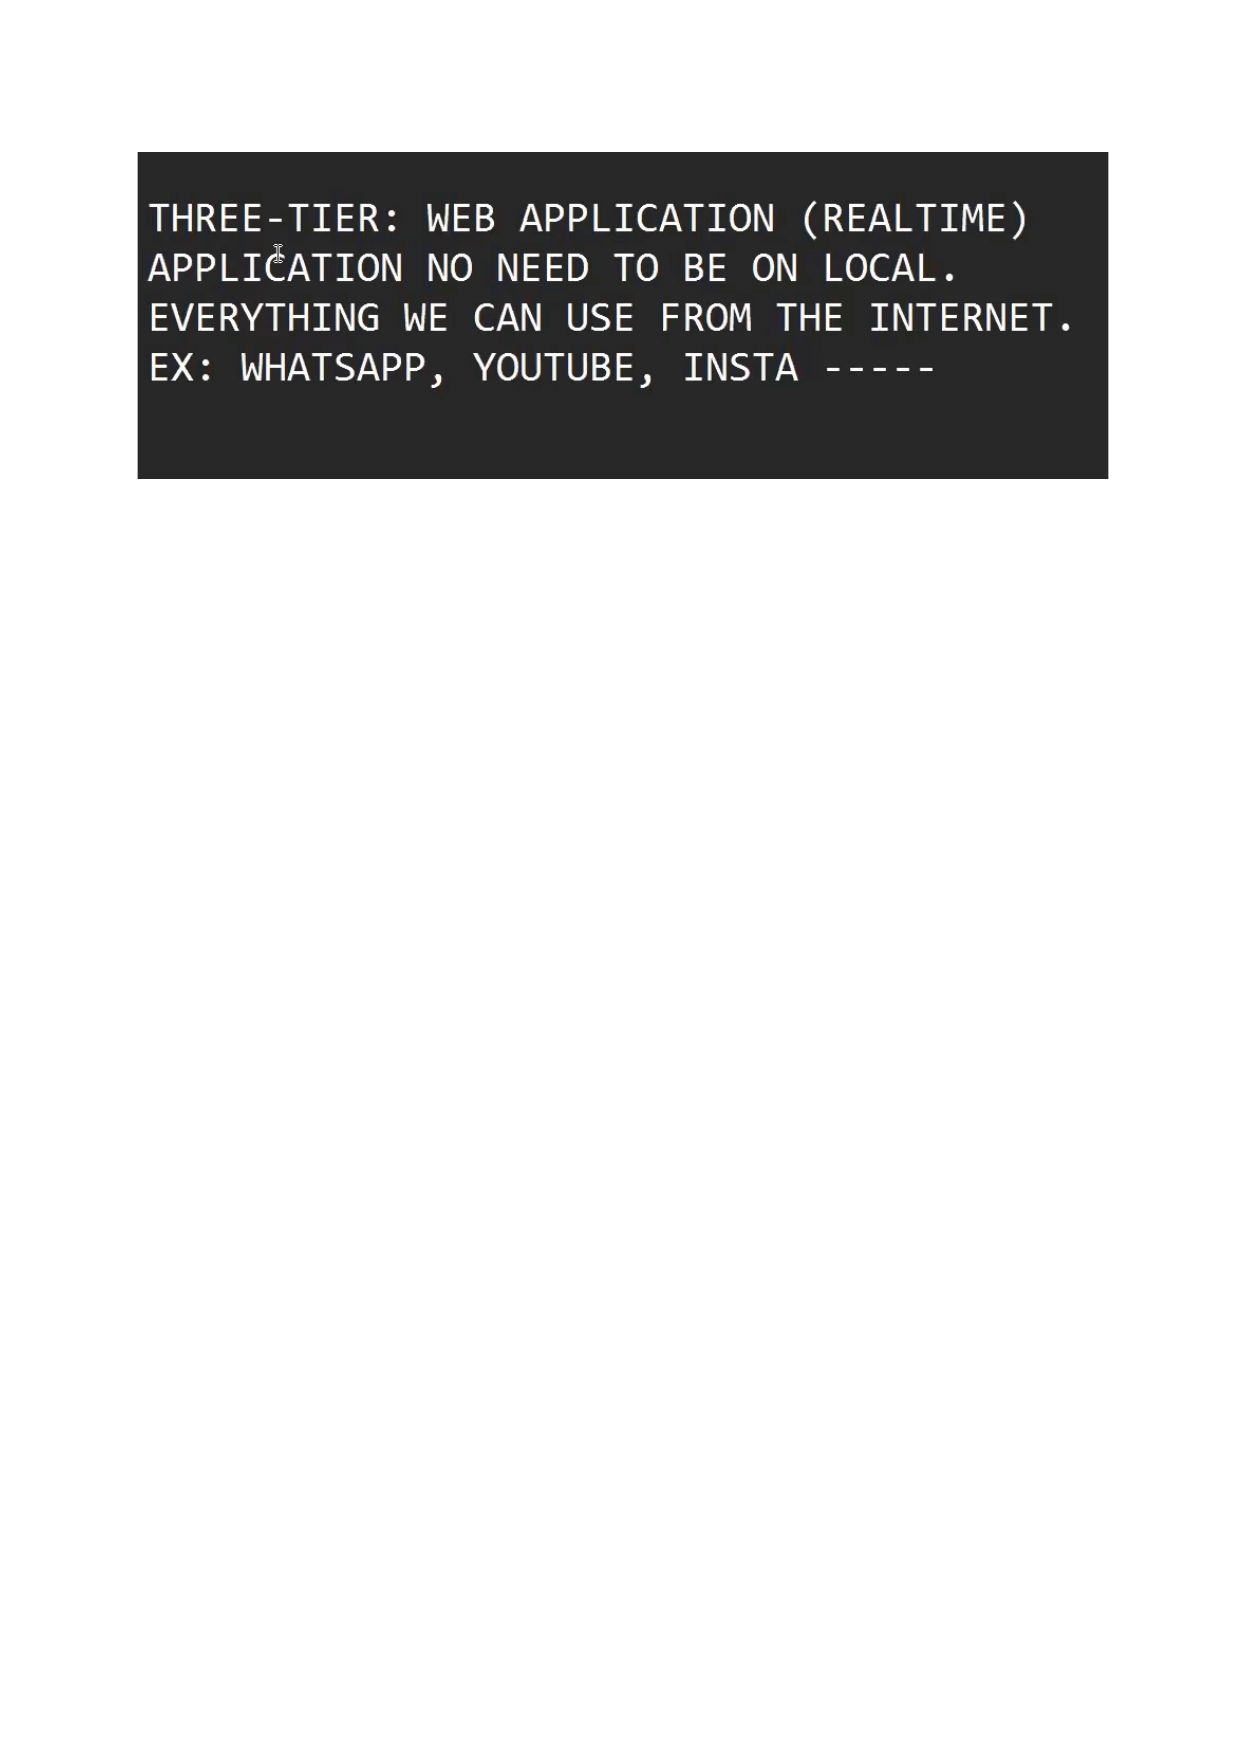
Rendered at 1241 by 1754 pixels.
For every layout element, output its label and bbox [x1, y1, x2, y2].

picture [137, 152, 1109, 479]
